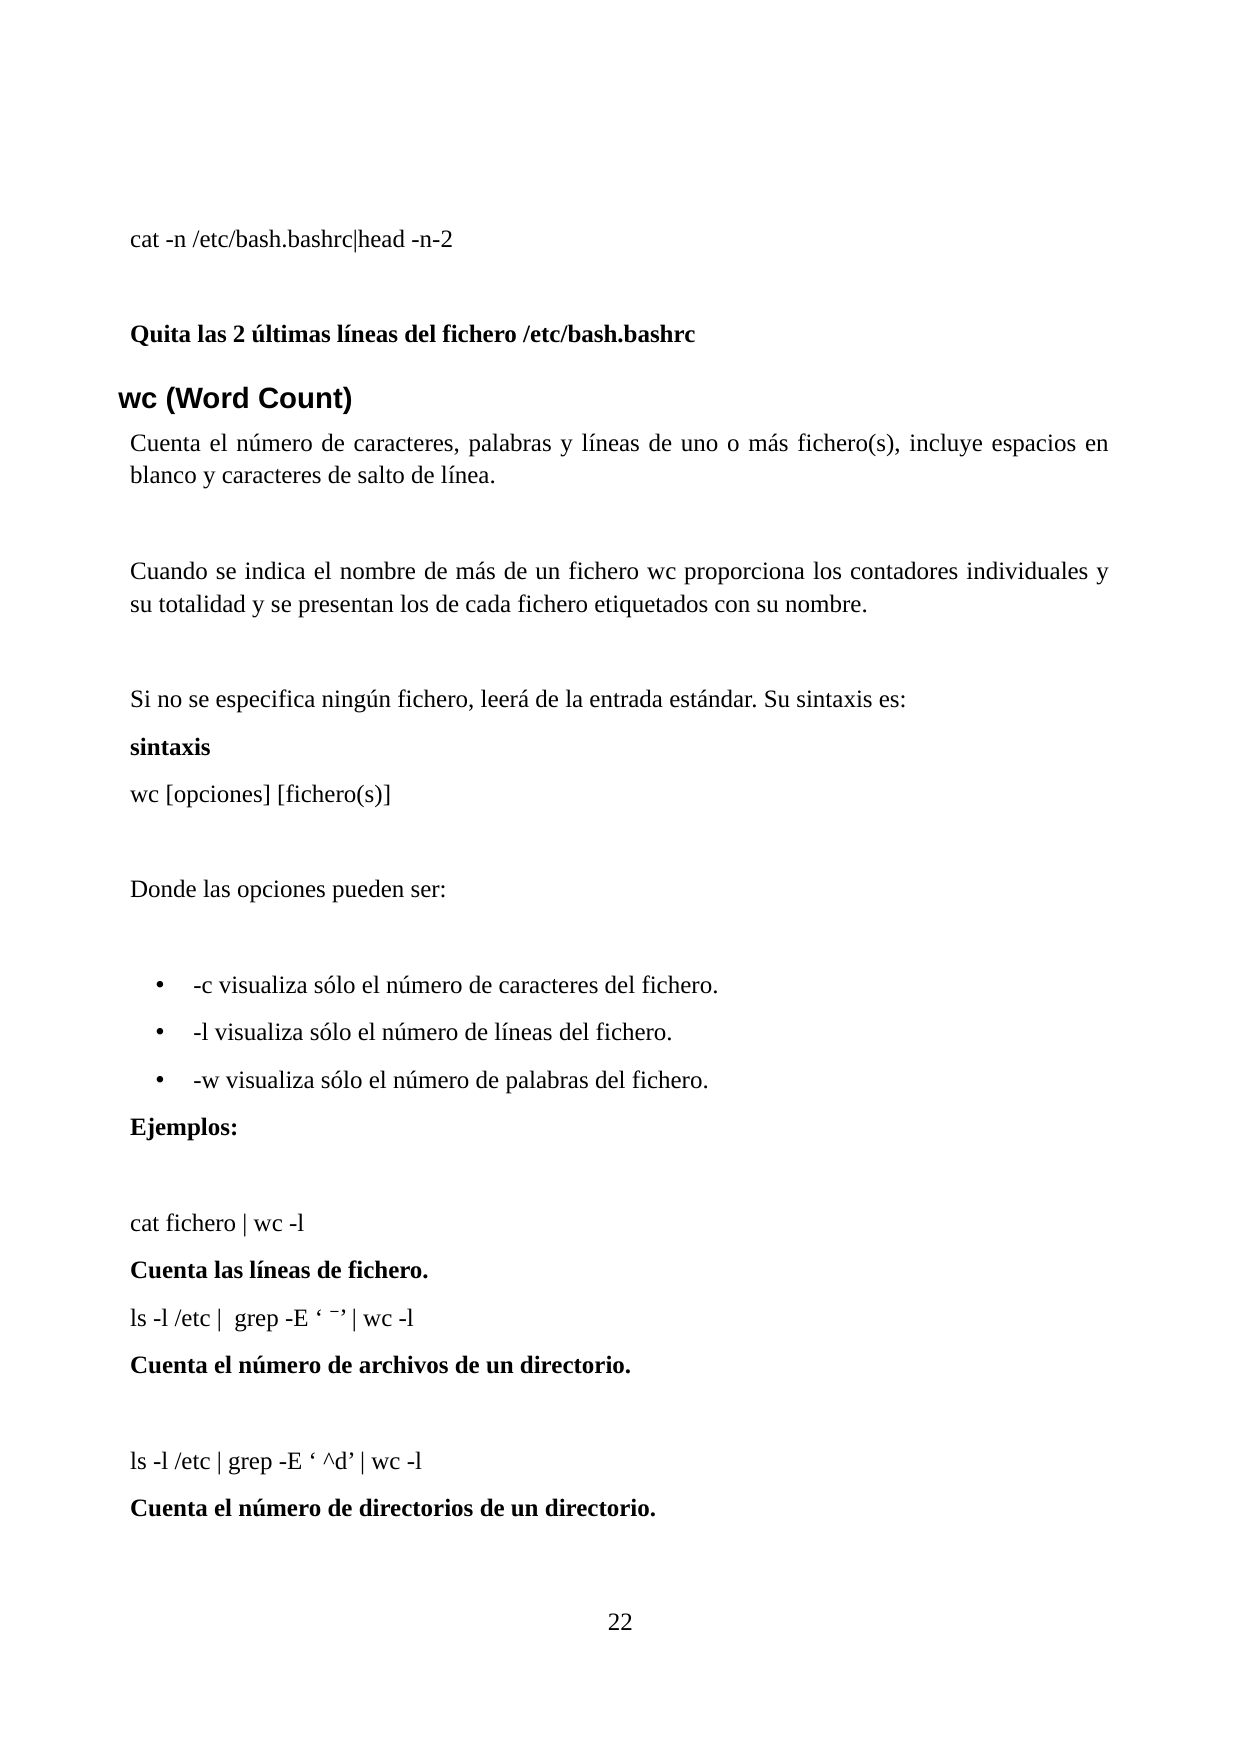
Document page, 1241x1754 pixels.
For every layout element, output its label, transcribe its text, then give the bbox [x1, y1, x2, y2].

text Cuenta las líneas de fichero. [130, 1255, 1110, 1284]
text sintaxis [130, 732, 1110, 760]
list -w visualiza sólo el número de palabras del fichero. [156, 1065, 1122, 1094]
text cat fichero | wc -l [130, 1208, 1110, 1236]
subtitle wc (Word Count) [118, 381, 1122, 415]
text Cuenta el número de directorios de un directorio. [130, 1493, 1110, 1522]
text cat -n /etc/bash.bashrc|head -n-2 [130, 224, 1110, 253]
list -c visualiza sólo el número de caracteres del fichero. [156, 970, 1122, 998]
text Ejemplos: [130, 1112, 1110, 1141]
text Quita las 2 últimas líneas del fichero /etc/bash.bashrc [130, 319, 1110, 348]
text wc [opciones] [fichero(s)] [130, 779, 1110, 808]
text Cuenta el número de caracteres, palabras y líneas de uno o más fichero(s), incluye espacios en blanco y caracteres de salto de línea. [130, 428, 1110, 489]
text Donde las opciones pueden ser: [130, 874, 1110, 903]
text Cuenta el número de archivos de un directorio. [130, 1351, 1110, 1379]
text Cuando se indica el nombre de más de un fichero wc proporciona los contadores individuales y su totalidad y se presentan los de cada fichero etiquetados con su nombre. [130, 556, 1110, 618]
list -l visualiza sólo el número de líneas del fichero. [156, 1017, 1122, 1046]
text ls -l /etc | grep -E ‘ ⁻’ | wc -l [130, 1303, 1110, 1332]
text ls -l /etc | grep -E ‘ ^d’ | wc -l [130, 1446, 1110, 1474]
text Si no se especifica ningún fichero, leerá de la entrada estándar. Su sintaxis es: [130, 684, 1110, 713]
